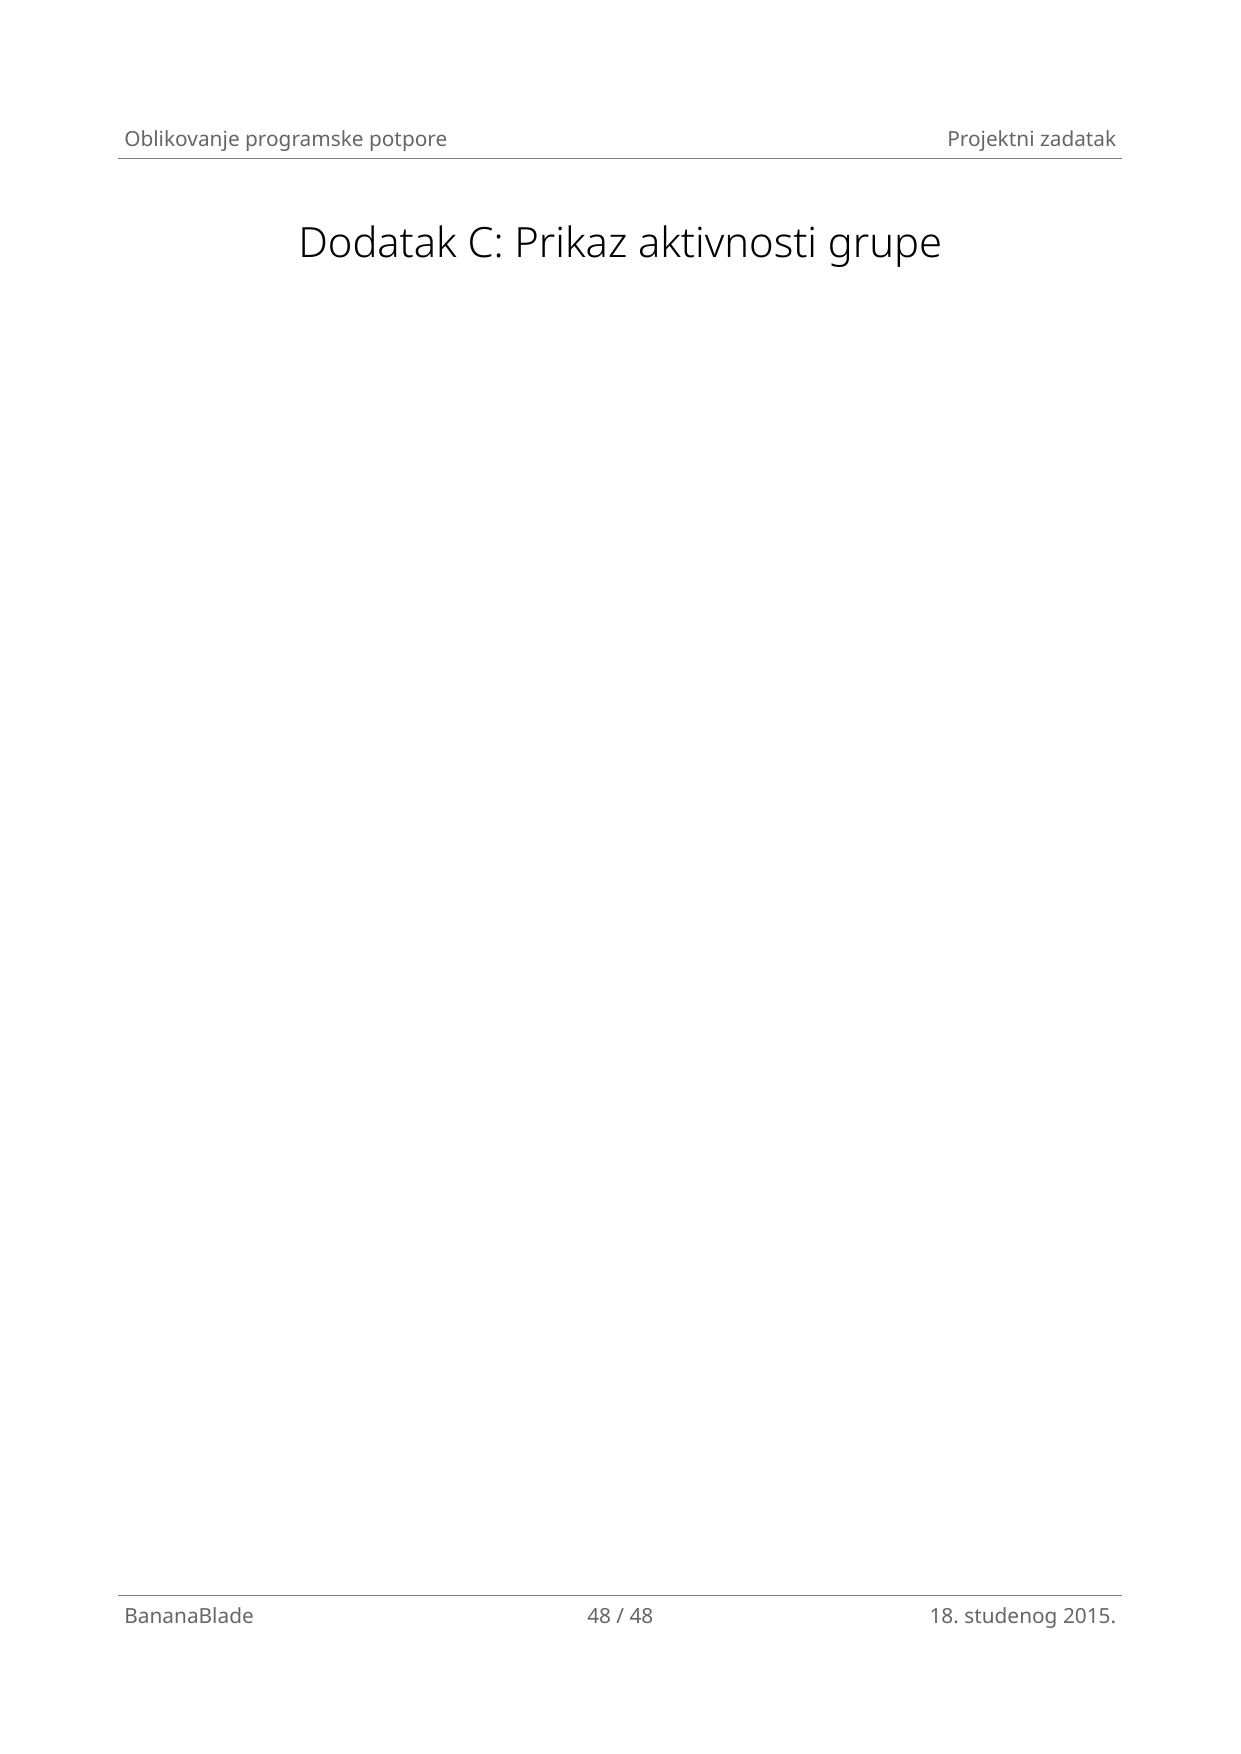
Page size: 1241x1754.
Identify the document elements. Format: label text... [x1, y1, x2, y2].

subtitle Dodatak C: Prikaz aktivnosti grupe [118, 213, 1122, 270]
